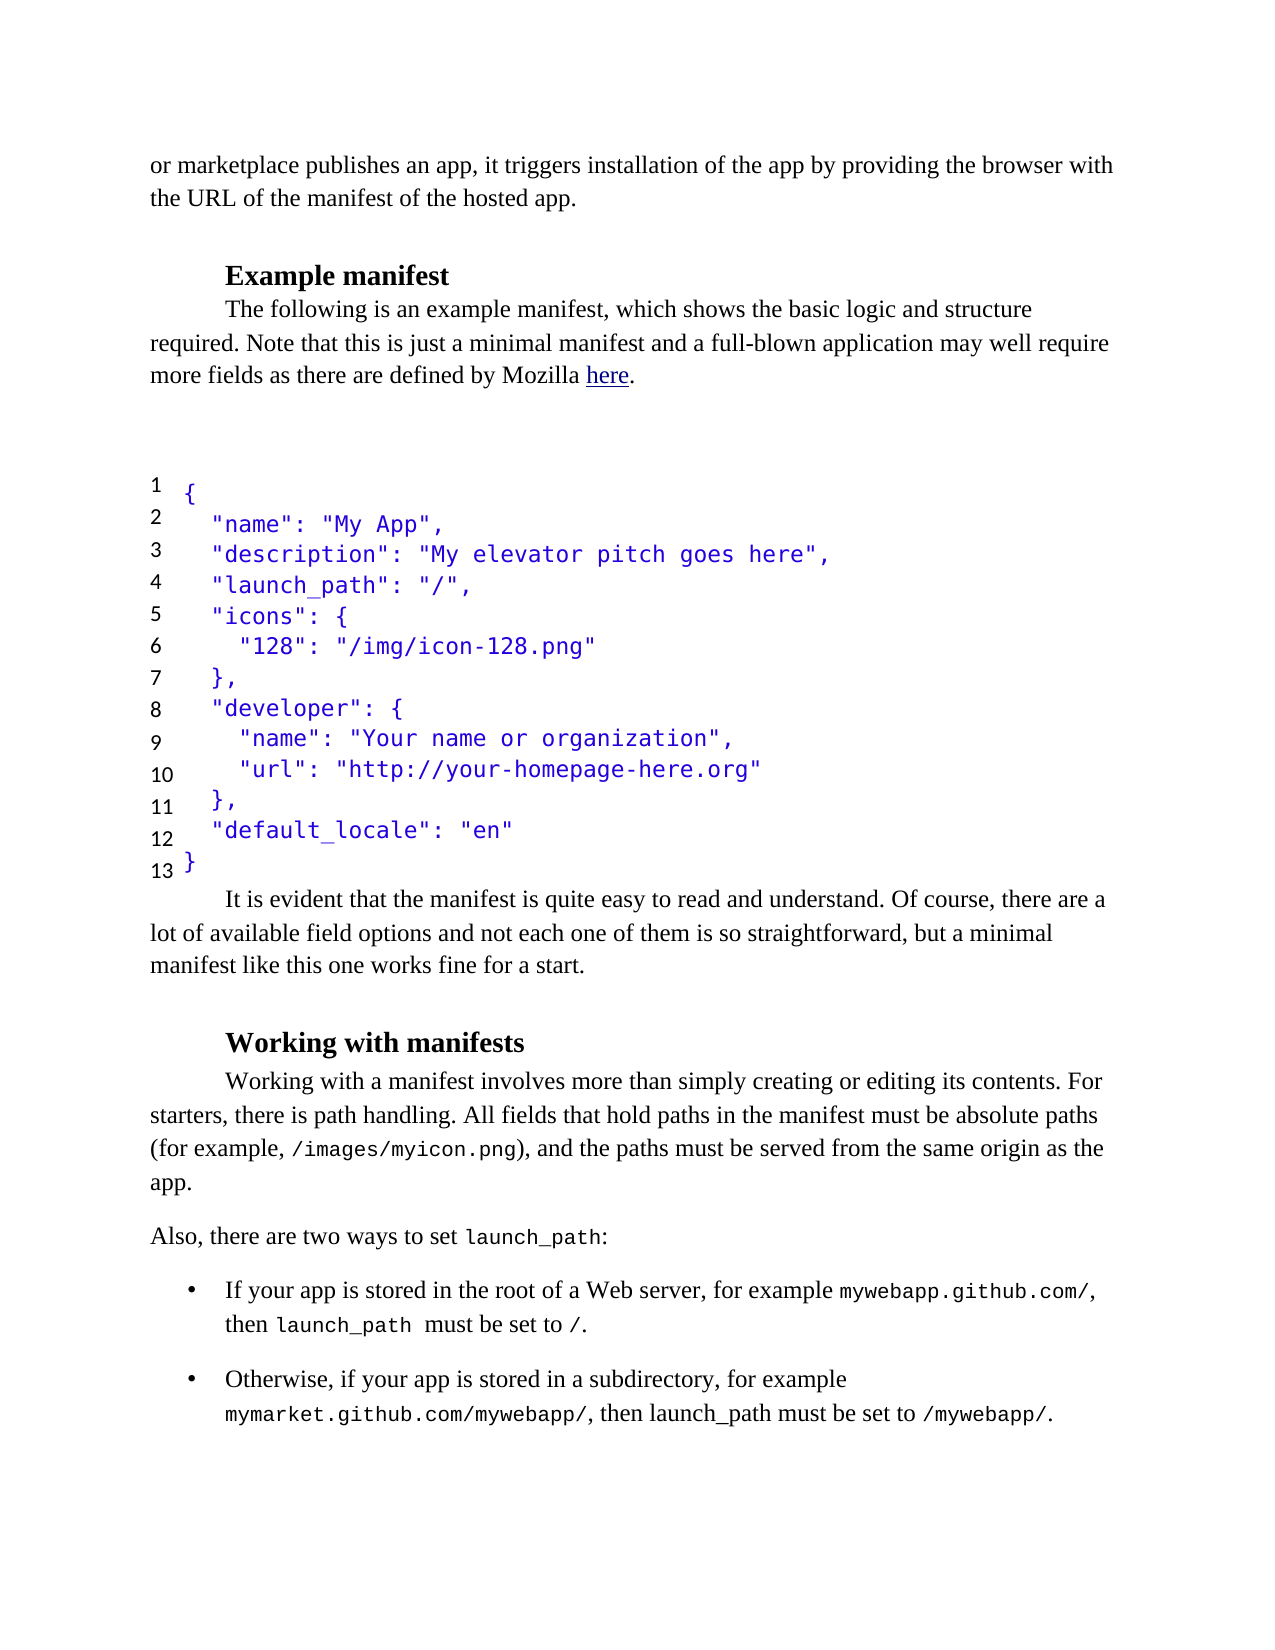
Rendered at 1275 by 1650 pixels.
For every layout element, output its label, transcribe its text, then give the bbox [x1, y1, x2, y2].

text The following is an example manifest, which shows the basic logic and structure required. Note that this is just a minimal manifest and a full-blown application may well require more fields as there are defined by Mozilla here. [150, 294, 1125, 389]
text Also, there are two ways to set launch_path: [150, 1221, 1125, 1250]
subtitle Working with manifests [225, 1025, 1125, 1059]
list If your app is stored in the root of a Web server, for example mywebapp.github.com/, then launch_path must be set to /. [187, 1276, 1125, 1339]
text Working with a manifest involves more than simply creating or editing its contents. For starters, there is path handling. All fields that hold paths in the manifest must be absolute paths (for example, /images/myicon.png), and the paths must be served from the same origin as the app. [150, 1062, 1125, 1196]
text It is evident that the manifest is quite easy to read and understand. Of course, there are a lot of available field options and not each one of them is so straightforward, but a minimal manifest like this one works fine for a start. [150, 884, 1125, 979]
table_header 1 2 3 4 5 6 7 8 9 10 11 12 13 [150, 470, 183, 884]
subtitle Example manifest [225, 258, 1125, 291]
text or marketplace publishes an app, it triggers installation of the app by providing the browser with the URL of the manifest of the hosted app. [150, 150, 1125, 212]
list Otherwise, if your app is stored in a subdirectory, for example mymarket.github.com/mywebapp/, then launch_path must be set to /mywebapp/. [187, 1364, 1125, 1428]
table_header { "name": "My App", "description": "My elevator pitch goes here", "launch_path": "/", "icons": { "128": "/img/icon-128.png" }, "developer": { "name": "Your name or organization", "url": "http://your-homepage-here.org" }, "default_locale": "en" } [183, 470, 839, 884]
